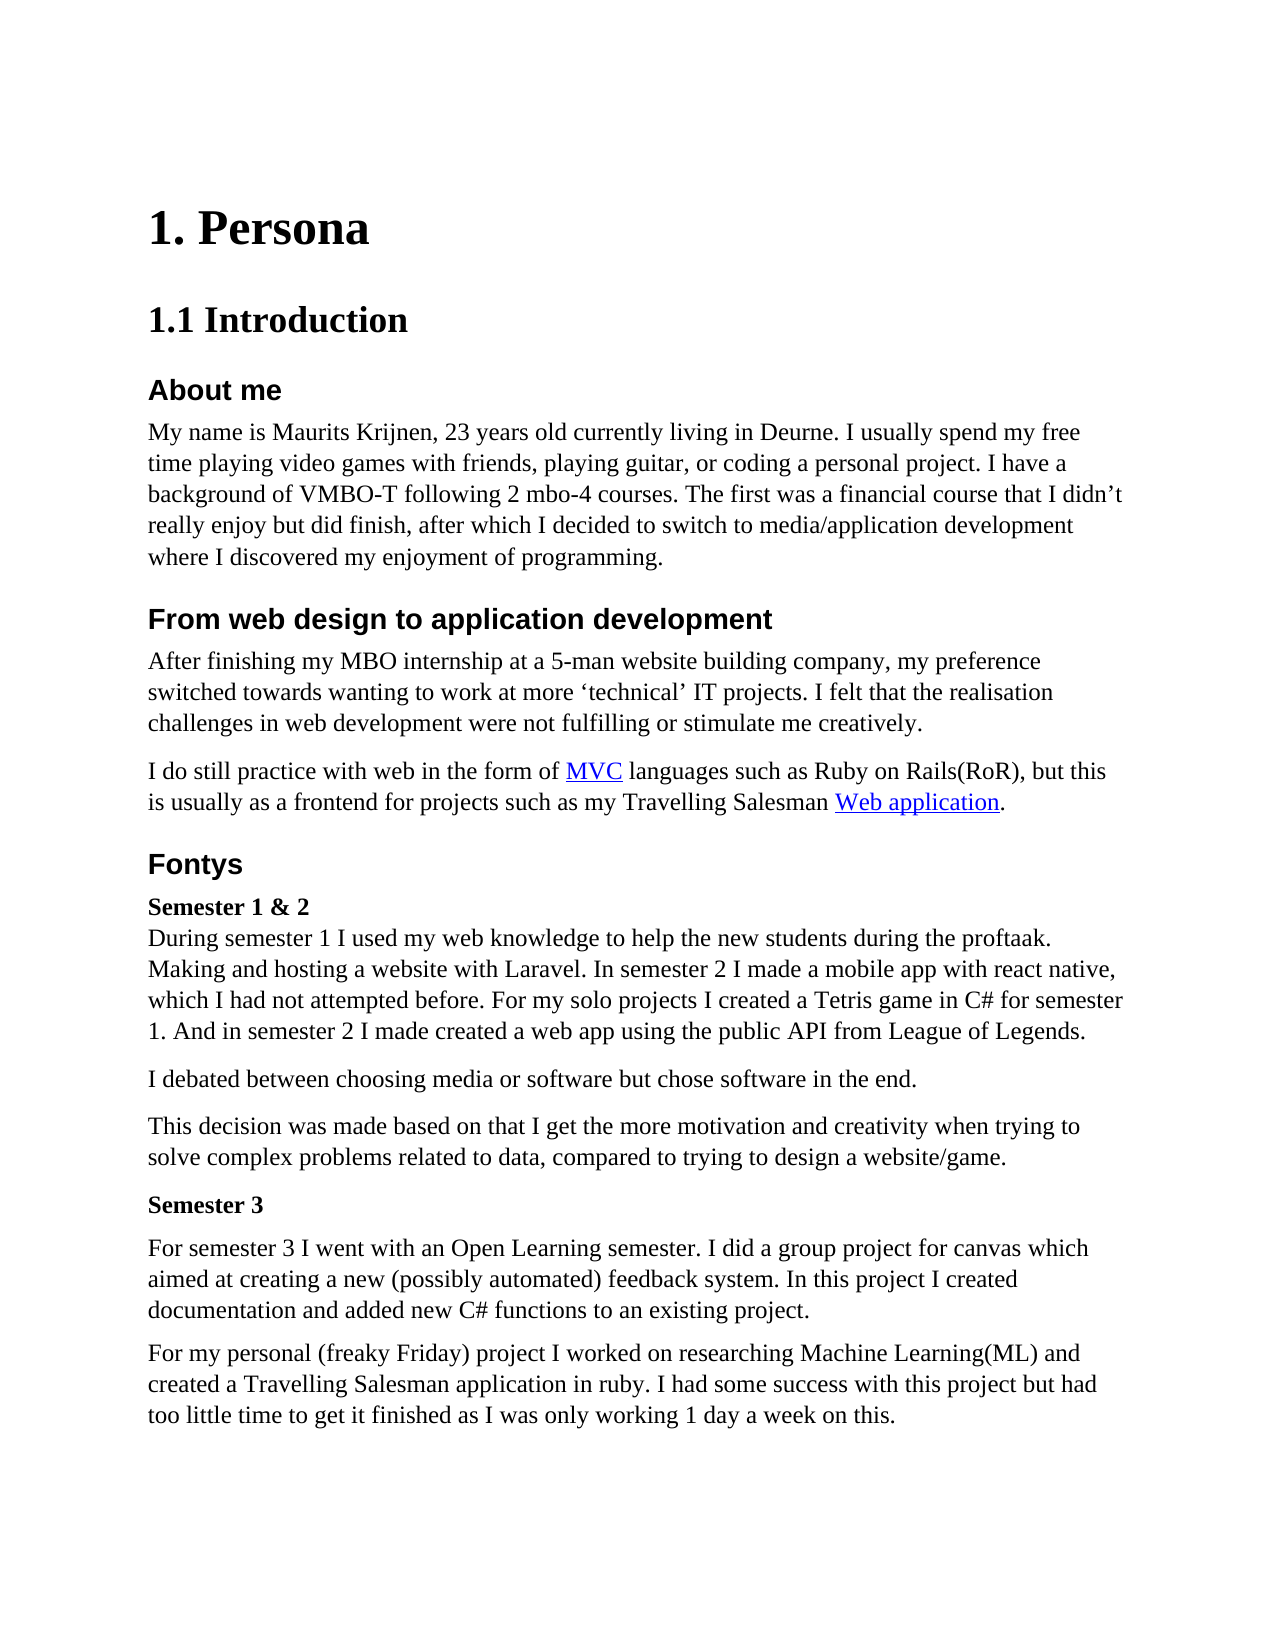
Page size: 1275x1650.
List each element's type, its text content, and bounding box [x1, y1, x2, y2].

text For my personal (freaky Friday) project I worked on researching Machine Learning(ML) and created a Travelling Salesman application in ruby. I had some success with this project but had too little time to get it finished as I was only working 1 day a week on this. [148, 1338, 1127, 1429]
subtitle 1. Persona [148, 198, 1127, 255]
text This decision was made based on that I get the more motivation and creativity when trying to solve complex problems related to data, compared to trying to design a website/game. [148, 1111, 1127, 1171]
text I do still practice with web in the form of MVC languages such as Ruby on Rails(RoR), but this is usually as a frontend for projects such as my Travelling Salesman Web application. [148, 756, 1127, 816]
text During semester 1 I used my web knowledge to help the new students during the proftaak. Making and hosting a website with Laravel. In semester 2 I made a mobile app with react native, which I had not attempted before. For my solo projects I created a Tetris game in C# for semester 1. And in semester 2 I made created a web app using the public API from League of Legends. [148, 923, 1127, 1045]
text For semester 3 I went with an Open Learning semester. I did a group project for canvas which aimed at creating a new (possibly automated) feedback system. In this project I created documentation and added new C# functions to an existing project. [148, 1233, 1127, 1324]
subtitle From web design to application development [148, 602, 1127, 635]
subtitle Fontys [148, 847, 1127, 881]
subtitle About me [148, 373, 1127, 406]
subtitle 1.1 Introduction [148, 297, 1127, 340]
text I debated between choosing media or software but chose software in the end. [148, 1064, 1127, 1092]
text My name is Maurits Krijnen, 23 years old currently living in Deurne. I usually spend my free time playing video games with friends, playing guitar, or coding a personal project. I have a background of VMBO-T following 2 mbo-4 courses. The first was a financial course that I didn’t really enjoy but did finish, after which I decided to switch to media/application development where I discovered my enjoyment of programming. [148, 417, 1127, 570]
subtitle Semester 1 & 2 [148, 892, 1127, 921]
subtitle Semester 3 [148, 1190, 1127, 1219]
text After finishing my MBO internship at a 5-man website building company, my preference switched towards wanting to work at more ‘technical’ IT projects. I felt that the realisation challenges in web development were not fulfilling or stimulate me creatively. [148, 646, 1127, 737]
